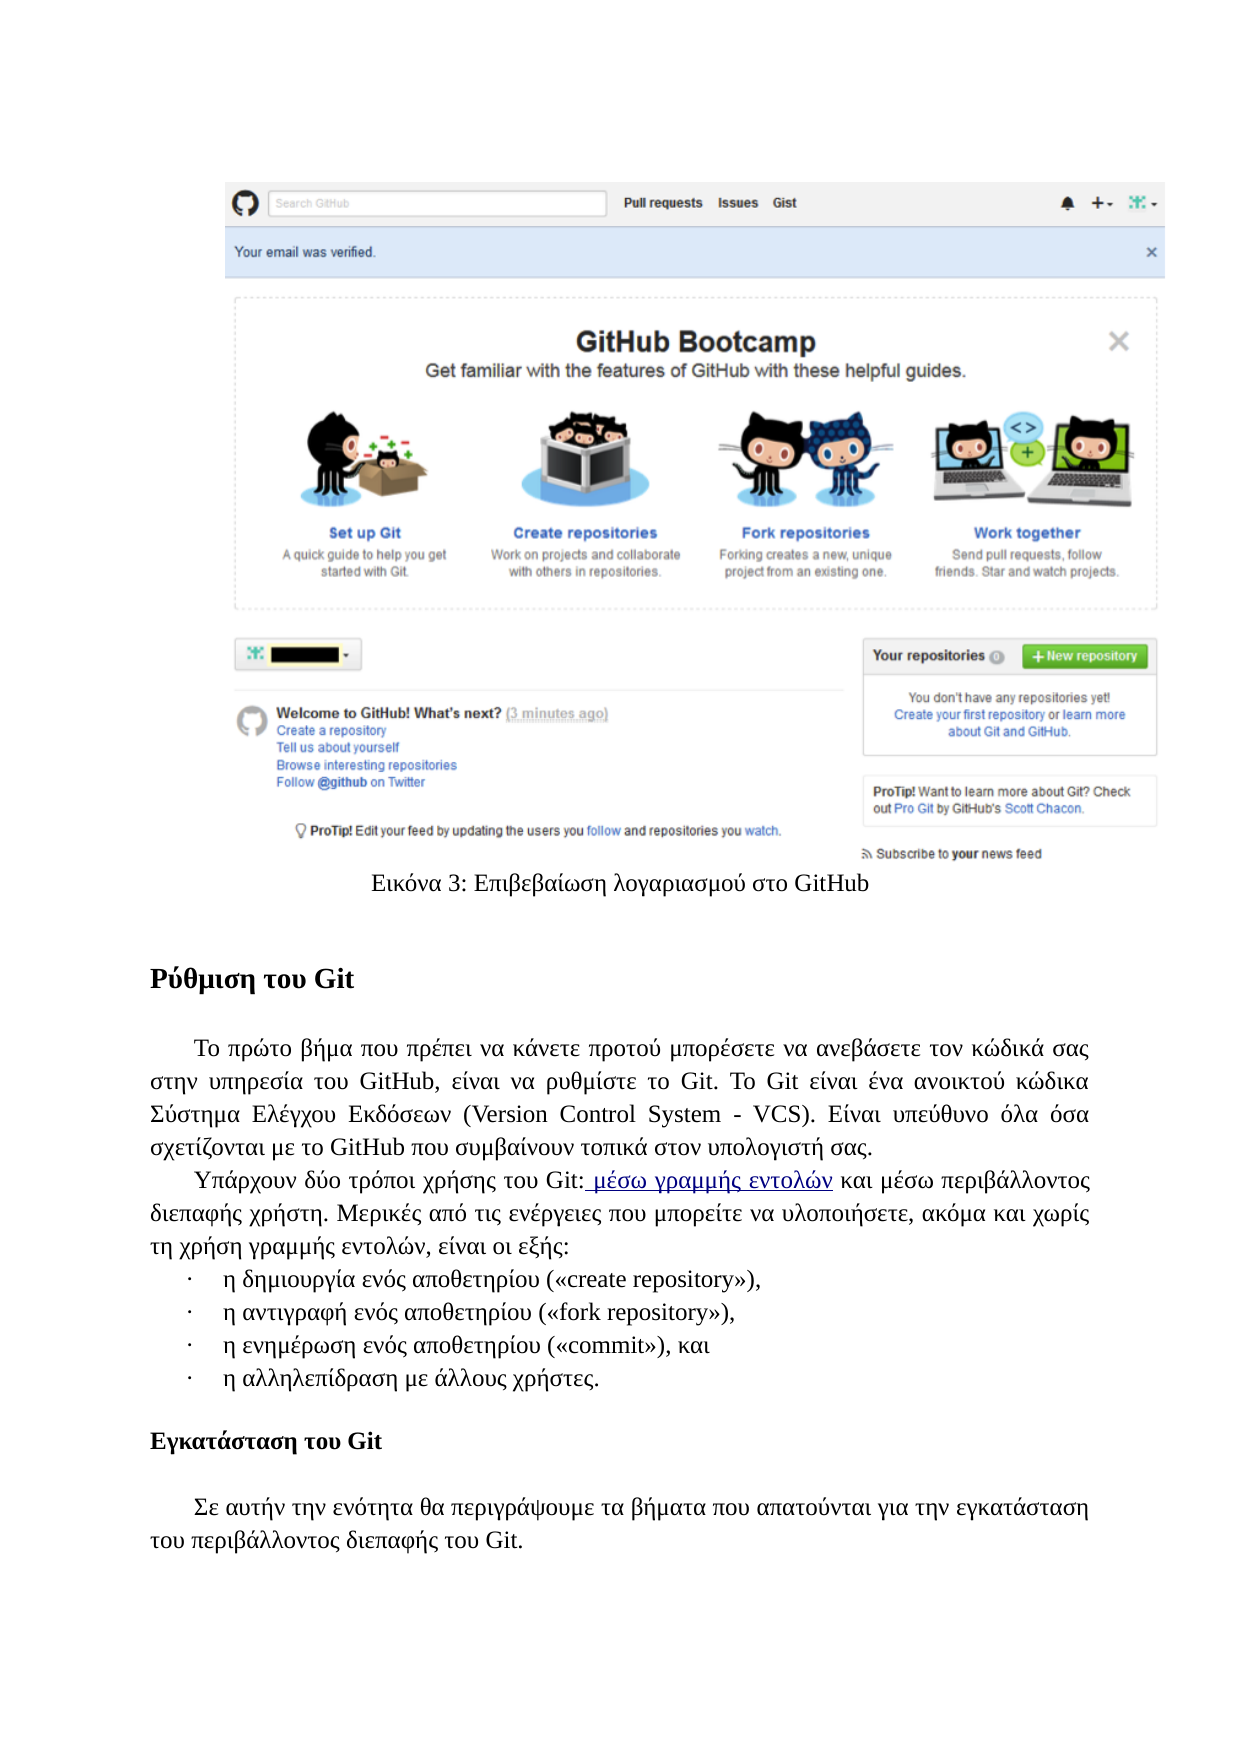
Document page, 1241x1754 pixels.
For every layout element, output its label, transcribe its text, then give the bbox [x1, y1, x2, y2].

text · η αλληλεπίδραση με άλλους χρήστες. [185, 1363, 1091, 1392]
text Σε αυτήν την ενότητα θα περιγράψουμε τα βήματα που απατούνται για την εγκατάσταση του περιβάλλοντος διεπαφής του Git. [150, 1492, 1091, 1554]
text Εγκατάσταση του Git [150, 1426, 1091, 1455]
text · η ενημέρωση ενός αποθετηρίου («commit»), και [185, 1330, 1091, 1359]
text Υπάρχουν δύο τρόποι χρήσης του Git: μέσω γραμμής εντολών και μέσω περιβάλλοντος διεπαφής χρήστη. Μερικές από τις ενέργειες που μπορείτε να υλοποιήσετε, ακόμα και χωρίς τη χρήση γραμμής εντολών, είναι οι εξής: [150, 1165, 1091, 1259]
text Εικόνα 3: Επιβεβαίωση λογαριασμού στο GitHub [150, 868, 1091, 896]
text Το πρώτο βήμα που πρέπει να κάνετε προτού μπορέσετε να ανεβάσετε τον κώδικά σας στην υπηρεσία του GitHub, είναι να ρυθμίστε το Git. Το Git είναι ένα ανοικτού κώδικα Σύστημα Ελέγχου Εκδόσεων (Version Control System - VCS). Είναι υπεύθυνο όλα όσα σχετίζονται με το GitHub που συμβαίνουν τοπικά στον υπολογιστή σας. [150, 1033, 1091, 1161]
text · η δημιουργία ενός αποθετηρίου («create repository»), [185, 1264, 1091, 1293]
text · η αντιγραφή ενός αποθετηρίου («fork repository»), [185, 1297, 1091, 1326]
text Ρύθμιση του Git [150, 961, 1091, 995]
